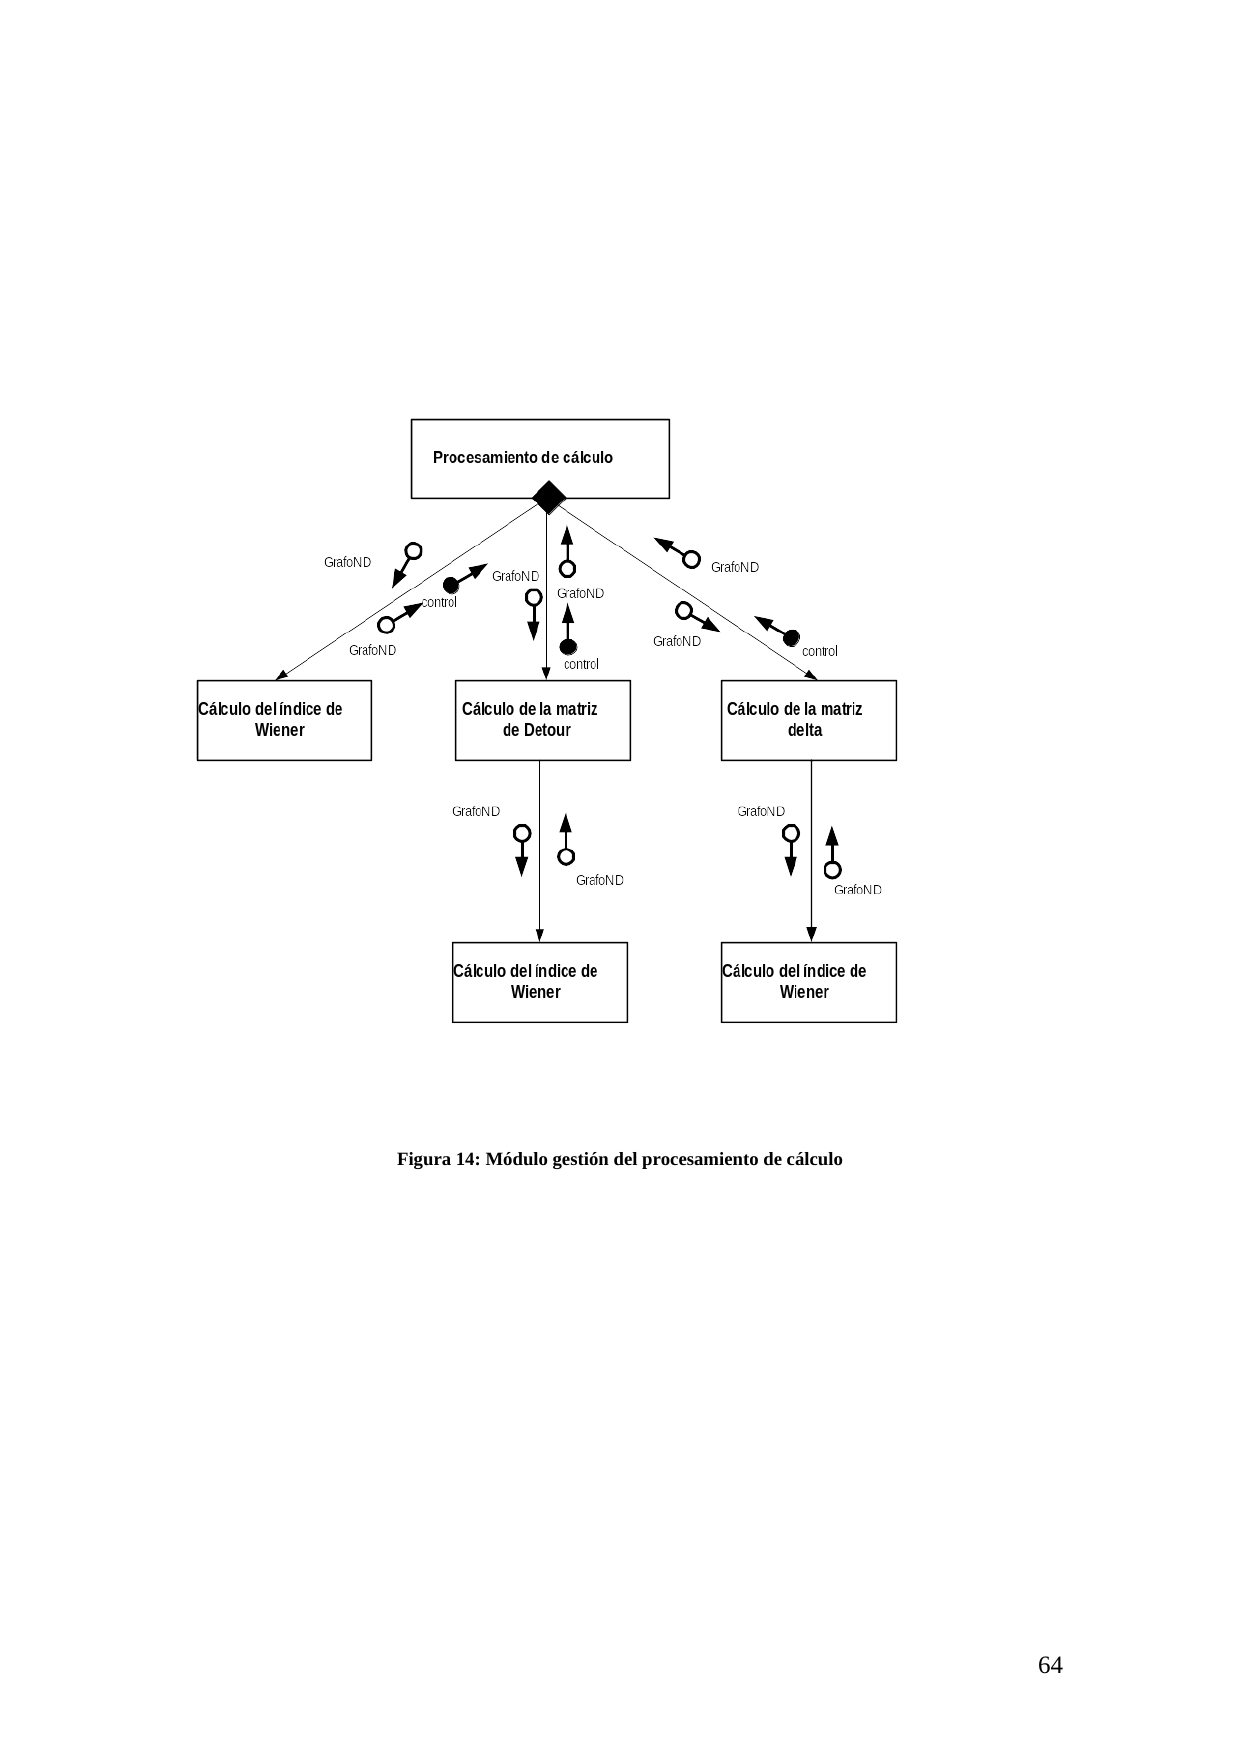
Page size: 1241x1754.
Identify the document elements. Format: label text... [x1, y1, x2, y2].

subtitle Figura 14: Módulo gestión del procesamiento de cálculo [177, 1148, 1063, 1169]
